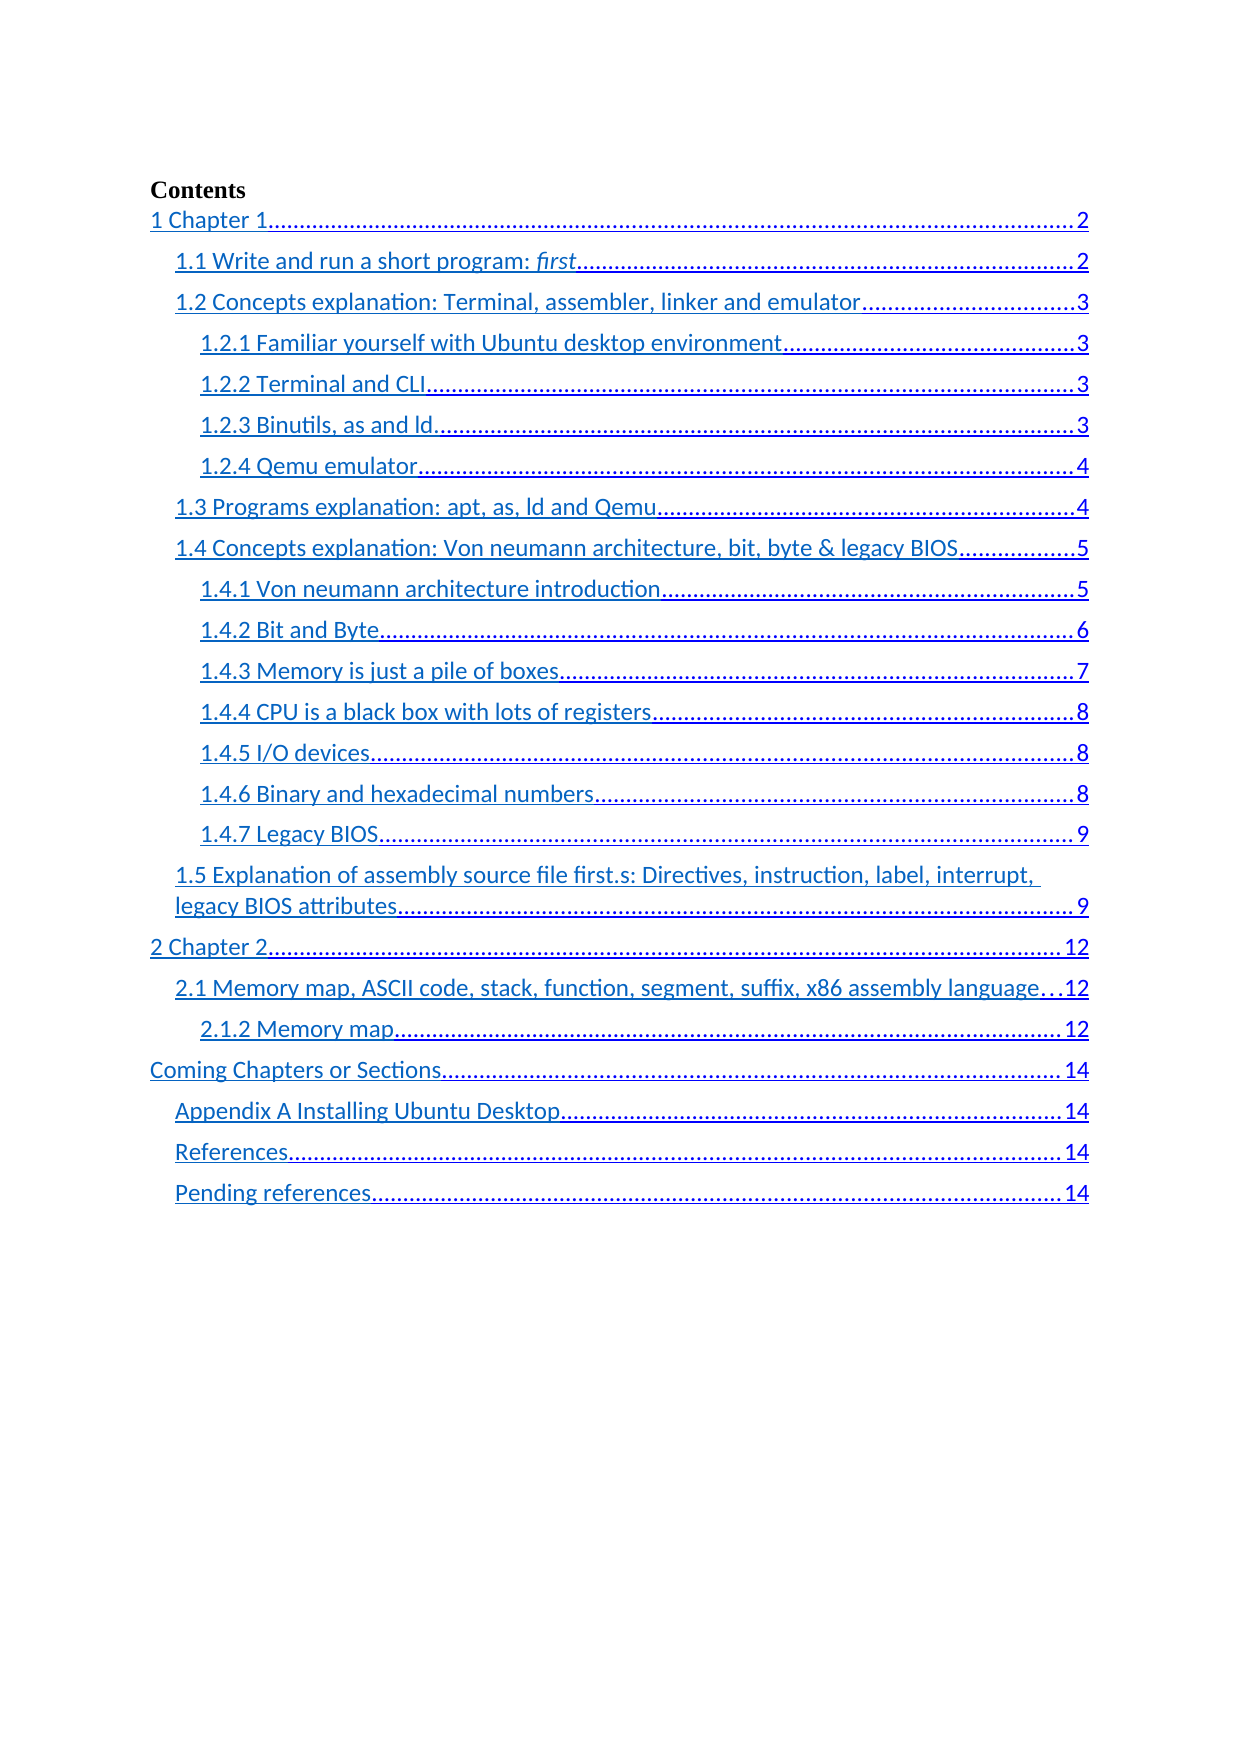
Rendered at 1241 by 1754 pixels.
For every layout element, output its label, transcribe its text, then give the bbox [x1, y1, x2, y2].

text 1.4.5 I/O devices 8 [200, 737, 1090, 767]
text 1.2 Concepts explanation: Terminal, assembler, linker and emulator 3 [175, 286, 1090, 317]
subtitle Contents [150, 175, 1090, 204]
text References 14 [175, 1136, 1090, 1166]
text 1.4.4 CPU is a black box with lots of registers 8 [200, 696, 1090, 726]
text 1.1 Write and run a short program: first 2 [175, 246, 1090, 276]
text 1.2.4 Qemu emulator 4 [200, 450, 1090, 481]
text 1.2.3 Binutils, as and ld. 3 [200, 409, 1090, 440]
text Pending references 14 [175, 1177, 1090, 1207]
text 1.4.3 Memory is just a pile of boxes 7 [200, 655, 1090, 685]
text 1.3 Programs explanation: apt, as, ld and Qemu 4 [175, 491, 1090, 522]
text 1.4 Concepts explanation: Von neumann architecture, bit, byte & legacy BIOS 5 [175, 532, 1090, 563]
text 1.2.1 Familiar yourself with Ubuntu desktop environment 3 [200, 327, 1090, 358]
text Appendix A Installing Ubuntu Desktop 14 [175, 1095, 1090, 1125]
text Coming Chapters or Sections 14 [150, 1054, 1090, 1084]
text 1.4.1 Von neumann architecture introduction 5 [200, 573, 1090, 603]
text 2 Chapter 2 12 [150, 931, 1090, 962]
text 1.2.2 Terminal and CLI 3 [200, 368, 1090, 399]
text 2.1 Memory map, ASCII code, stack, function, segment, suffix, x86 assembly language 12 [175, 972, 1090, 1002]
text 1 Chapter 1 2 [150, 204, 1090, 235]
text 1.4.6 Binary and hexadecimal numbers 8 [200, 778, 1090, 808]
text 1.4.2 Bit and Byte 6 [200, 614, 1090, 644]
text 2.1.2 Memory map 12 [200, 1013, 1090, 1043]
text 1.4.7 Legacy BIOS 9 [200, 819, 1090, 849]
text 1.5 Explanation of assembly source file first.s: Directives, instruction, label, interrupt, legacy BIOS attributes 9 [175, 859, 1090, 921]
